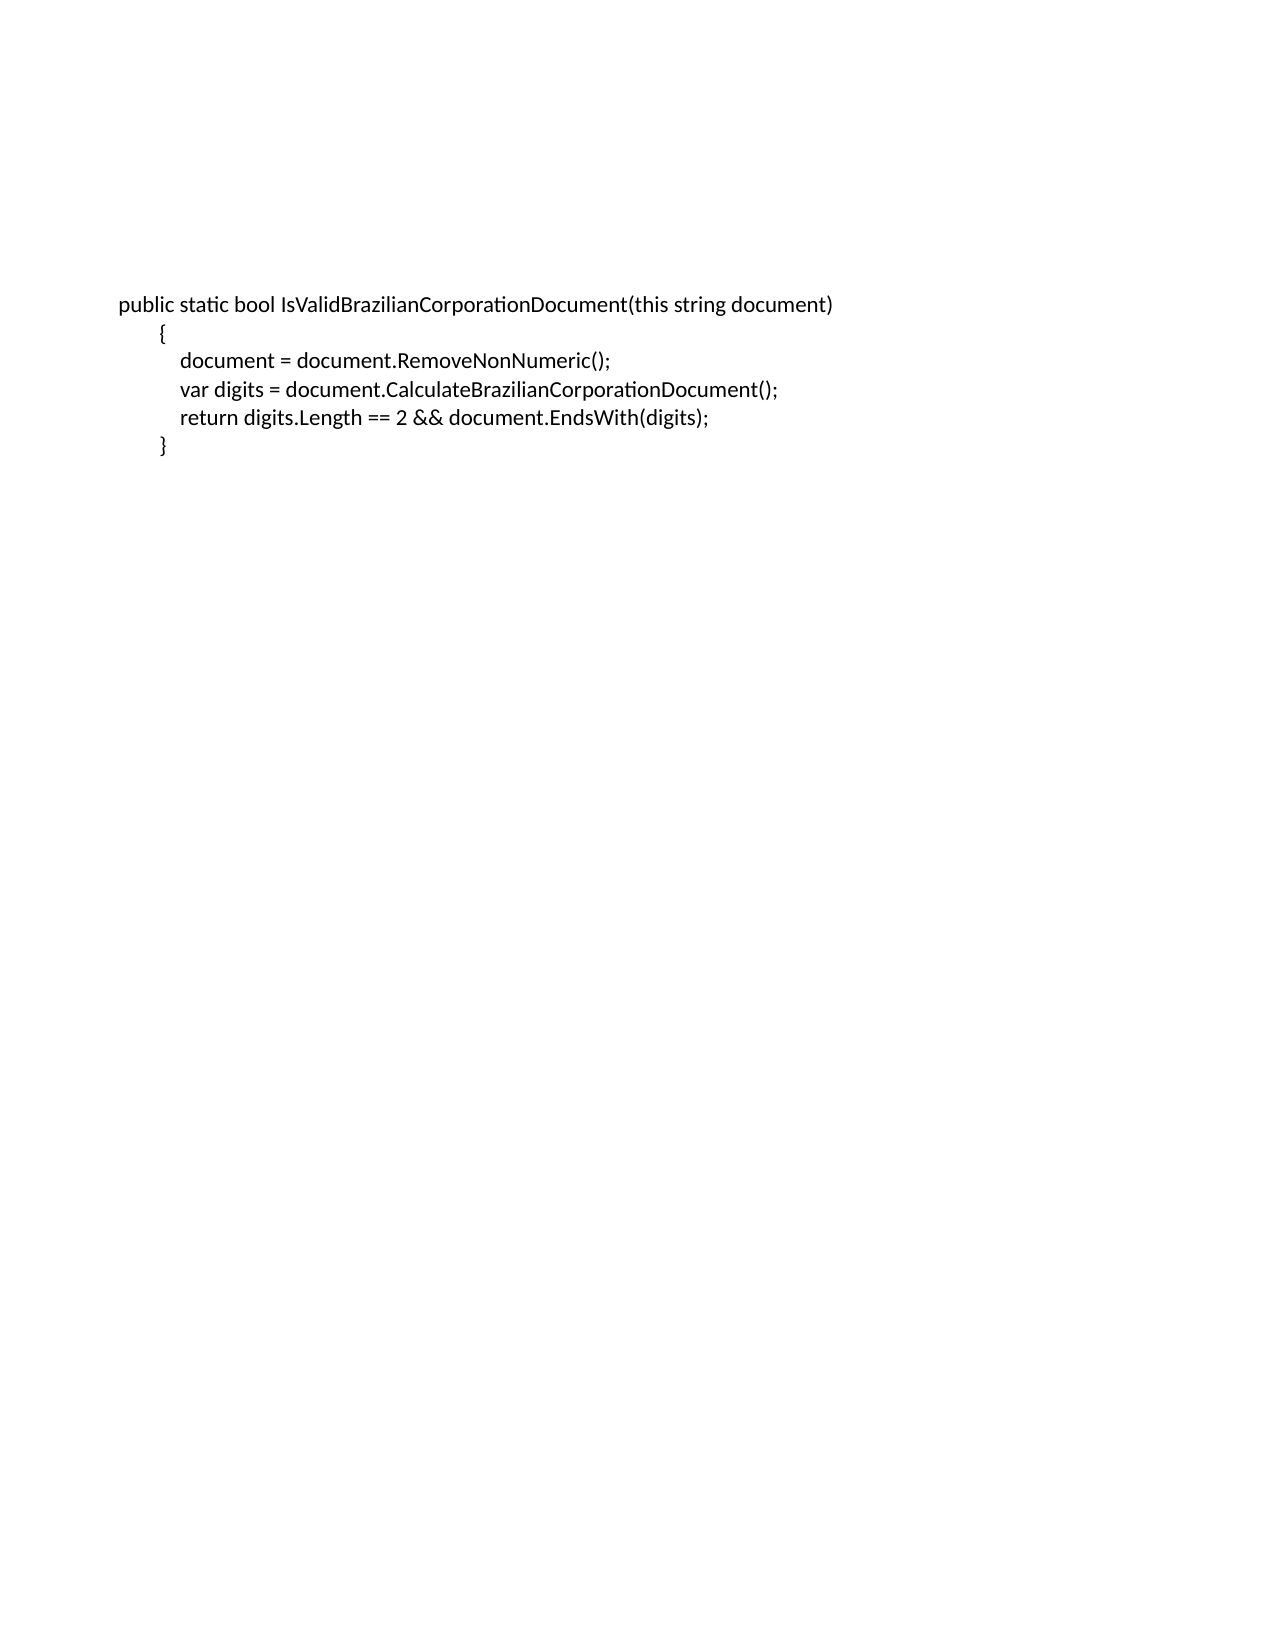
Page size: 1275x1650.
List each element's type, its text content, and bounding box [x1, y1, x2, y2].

text public static bool IsValidBrazilianCorporationDocument(this string document) [118, 291, 1157, 319]
text return digits.Length == 2 && document.EndsWith(digits); [118, 403, 1157, 431]
text { [118, 319, 1157, 347]
text var digits = document.CalculateBrazilianCorporationDocument(); [118, 375, 1157, 403]
text } [118, 431, 1157, 459]
text document = document.RemoveNonNumeric(); [118, 347, 1157, 375]
